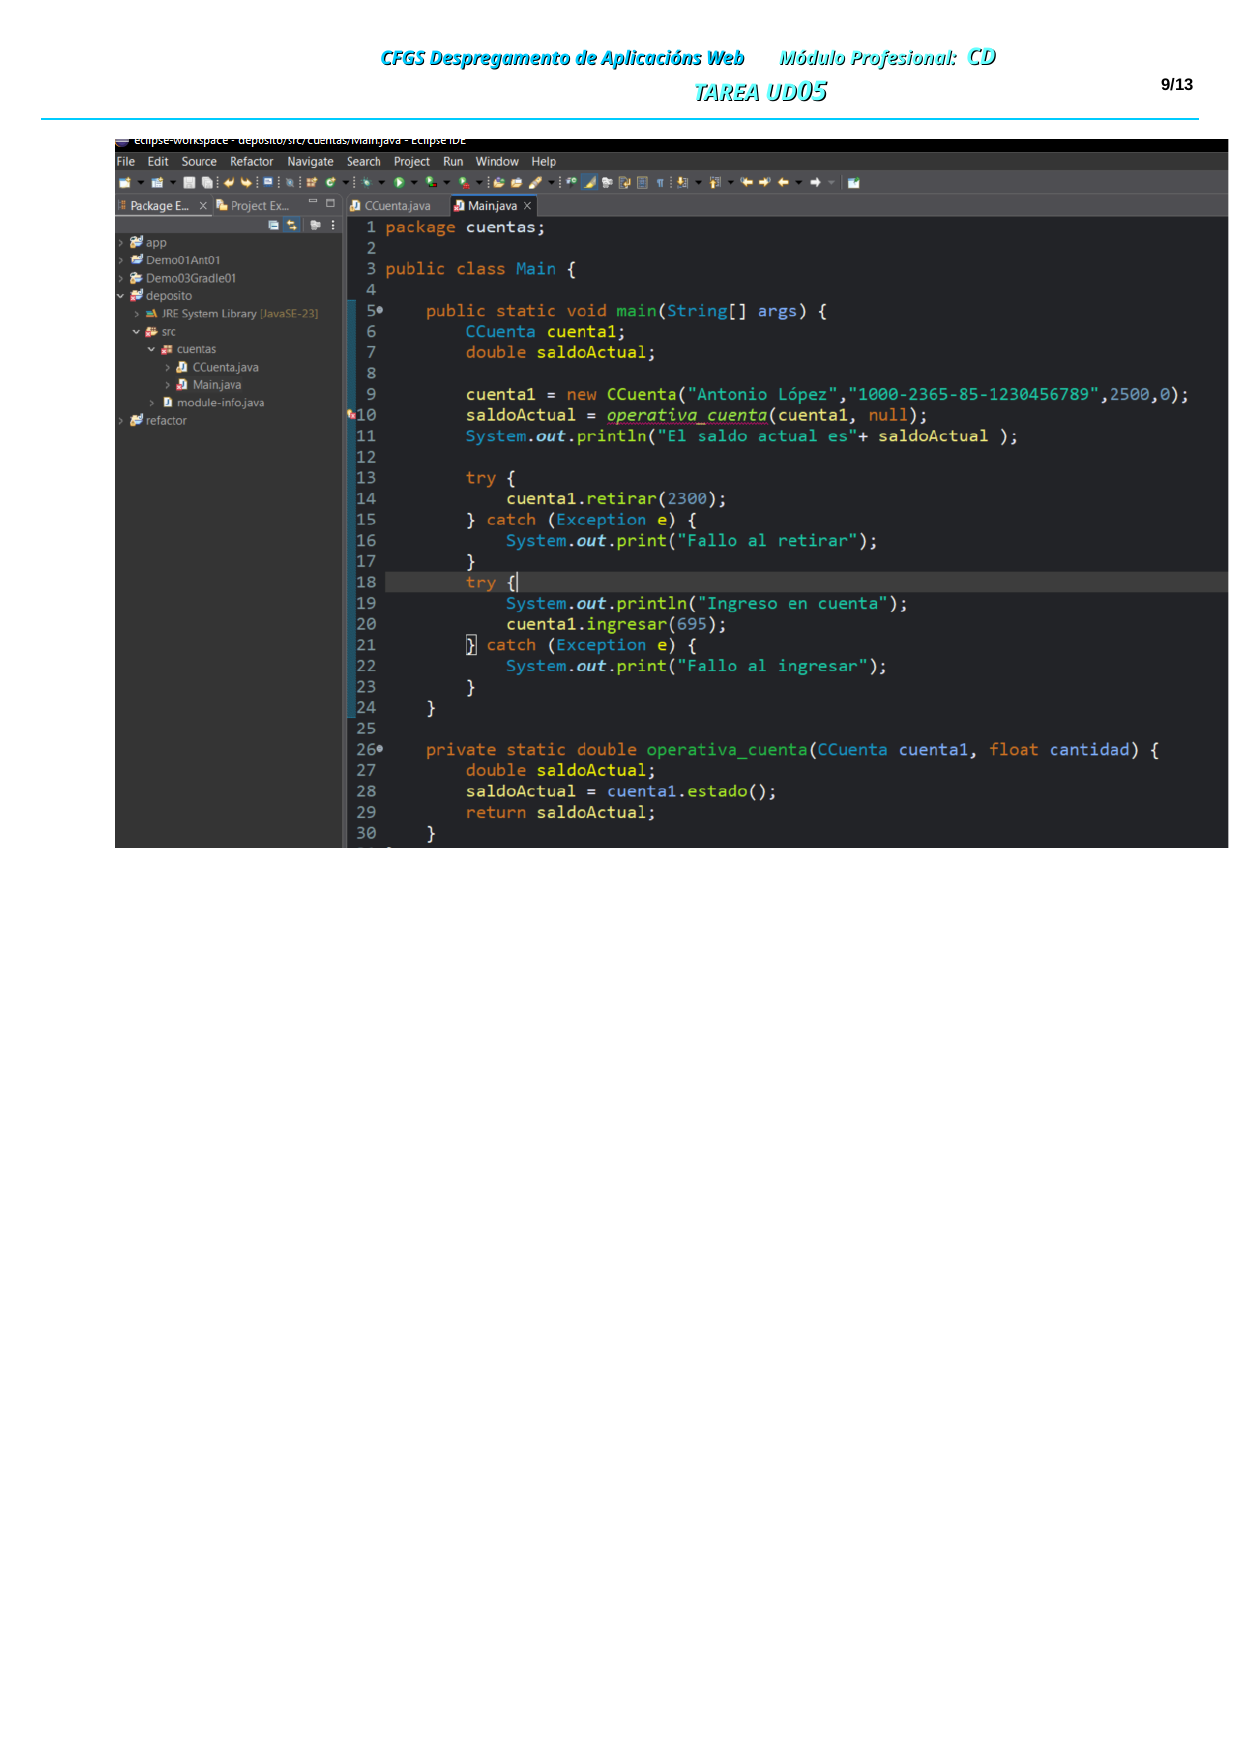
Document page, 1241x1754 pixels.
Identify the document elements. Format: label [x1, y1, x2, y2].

picture [115, 139, 1229, 848]
